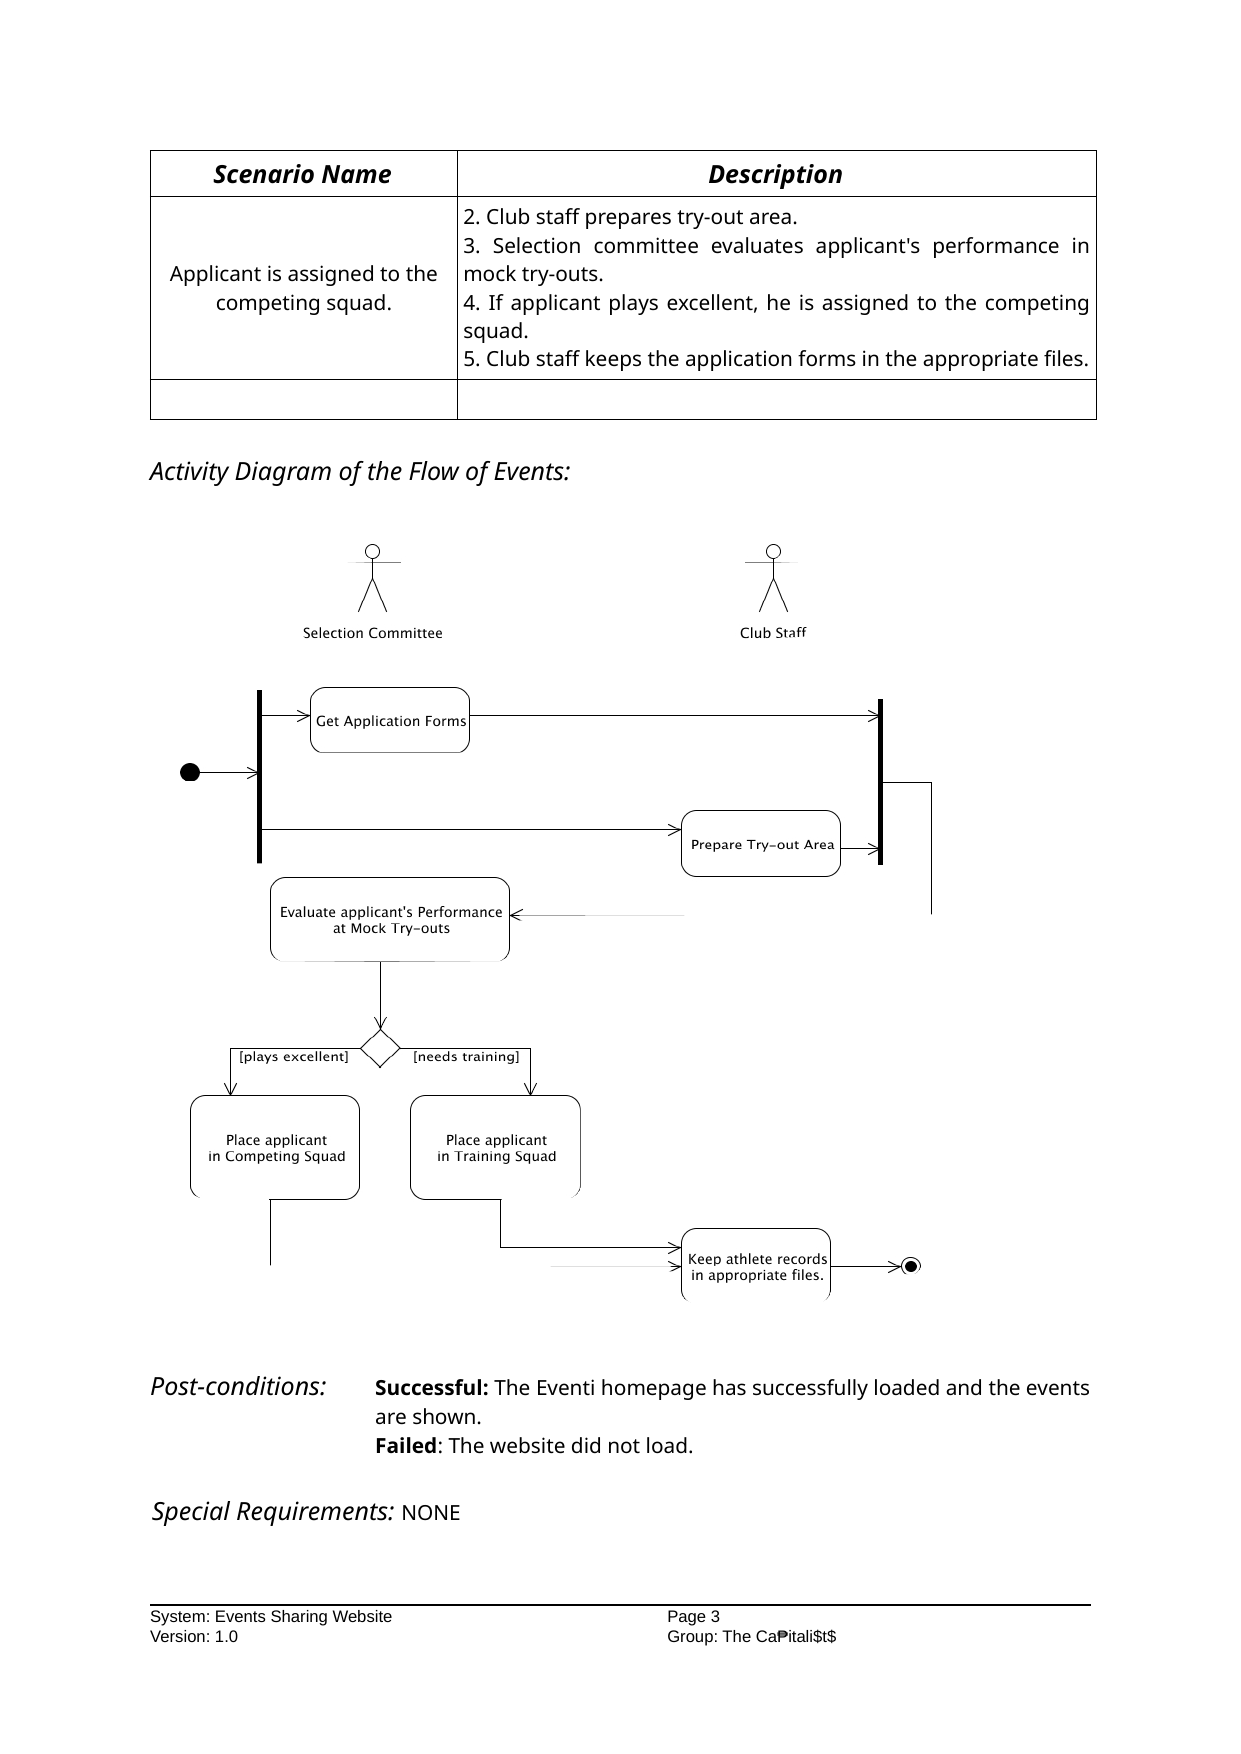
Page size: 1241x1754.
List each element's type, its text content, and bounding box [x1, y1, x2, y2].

text Post-conditions: Successful: The Eventi homepage has successfully loaded and the events are shown. Failed: The website did not load. [150, 1368, 1091, 1459]
table_cell 2. Club staff prepares try-out area. 3. Selection committee evaluates applicant's performance in mock try-outs. 4. If applicant plays excellent, he is assigned to the competing squad. 5. Club staff keeps the application forms in the appropriate files. [458, 197, 1096, 379]
table_cell [458, 380, 1096, 419]
text Special Requirements: NONE [152, 1493, 1091, 1527]
text Activity Diagram of the Flow of Events: [150, 454, 1091, 488]
table_cell [151, 380, 457, 419]
table_cell Applicant is assigned to the competing squad. [151, 197, 457, 379]
table_header Scenario Name [151, 151, 457, 196]
table_header Description [458, 151, 1096, 196]
